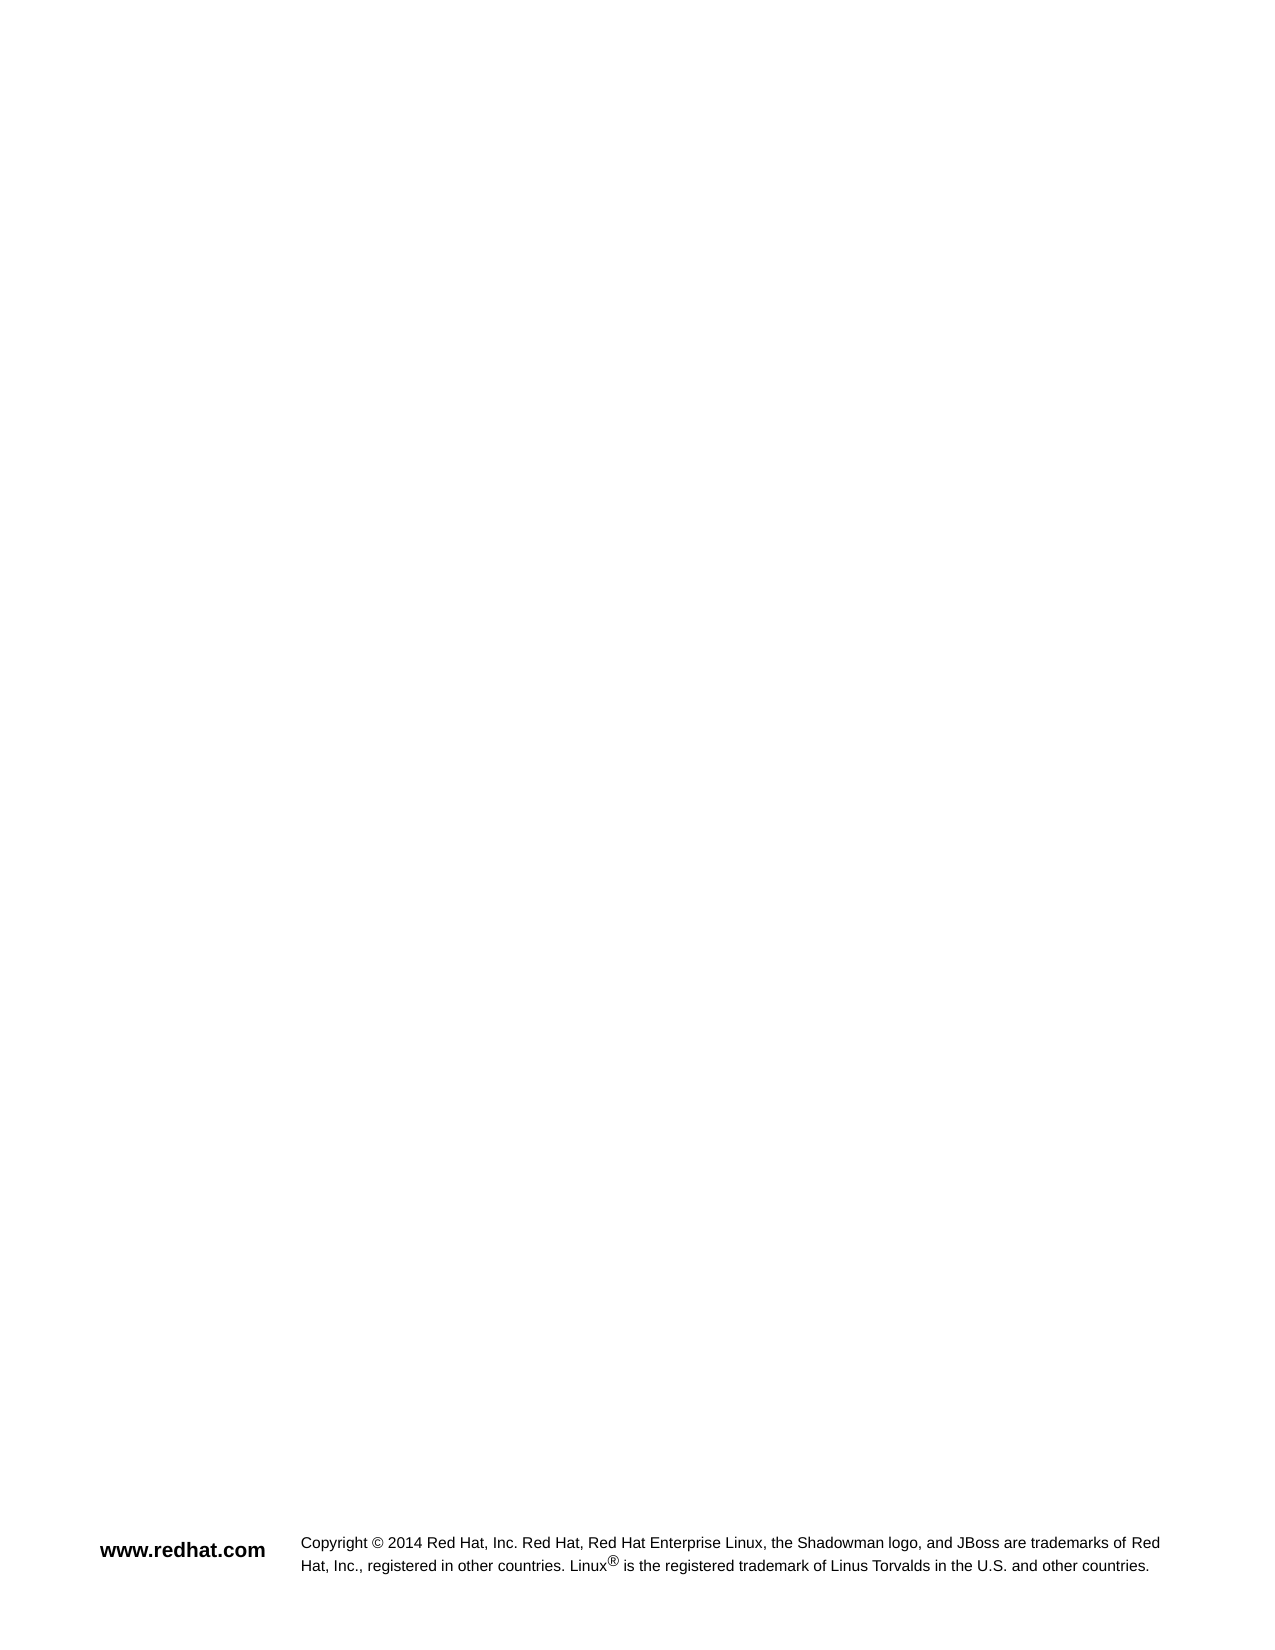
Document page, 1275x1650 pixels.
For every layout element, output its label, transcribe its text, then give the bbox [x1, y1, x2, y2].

text www.redhat.com [100, 1537, 276, 1561]
text Copyright © 2014 Red Hat, Inc. Red Hat, Red Hat Enterprise Linux, the Shadowman logo, and JBoss are trademarks of Red Hat, Inc., registered in other countries. Linux® is the registered trademark of Linus Torvalds in the U.S. and other countries. [301, 1534, 1184, 1575]
